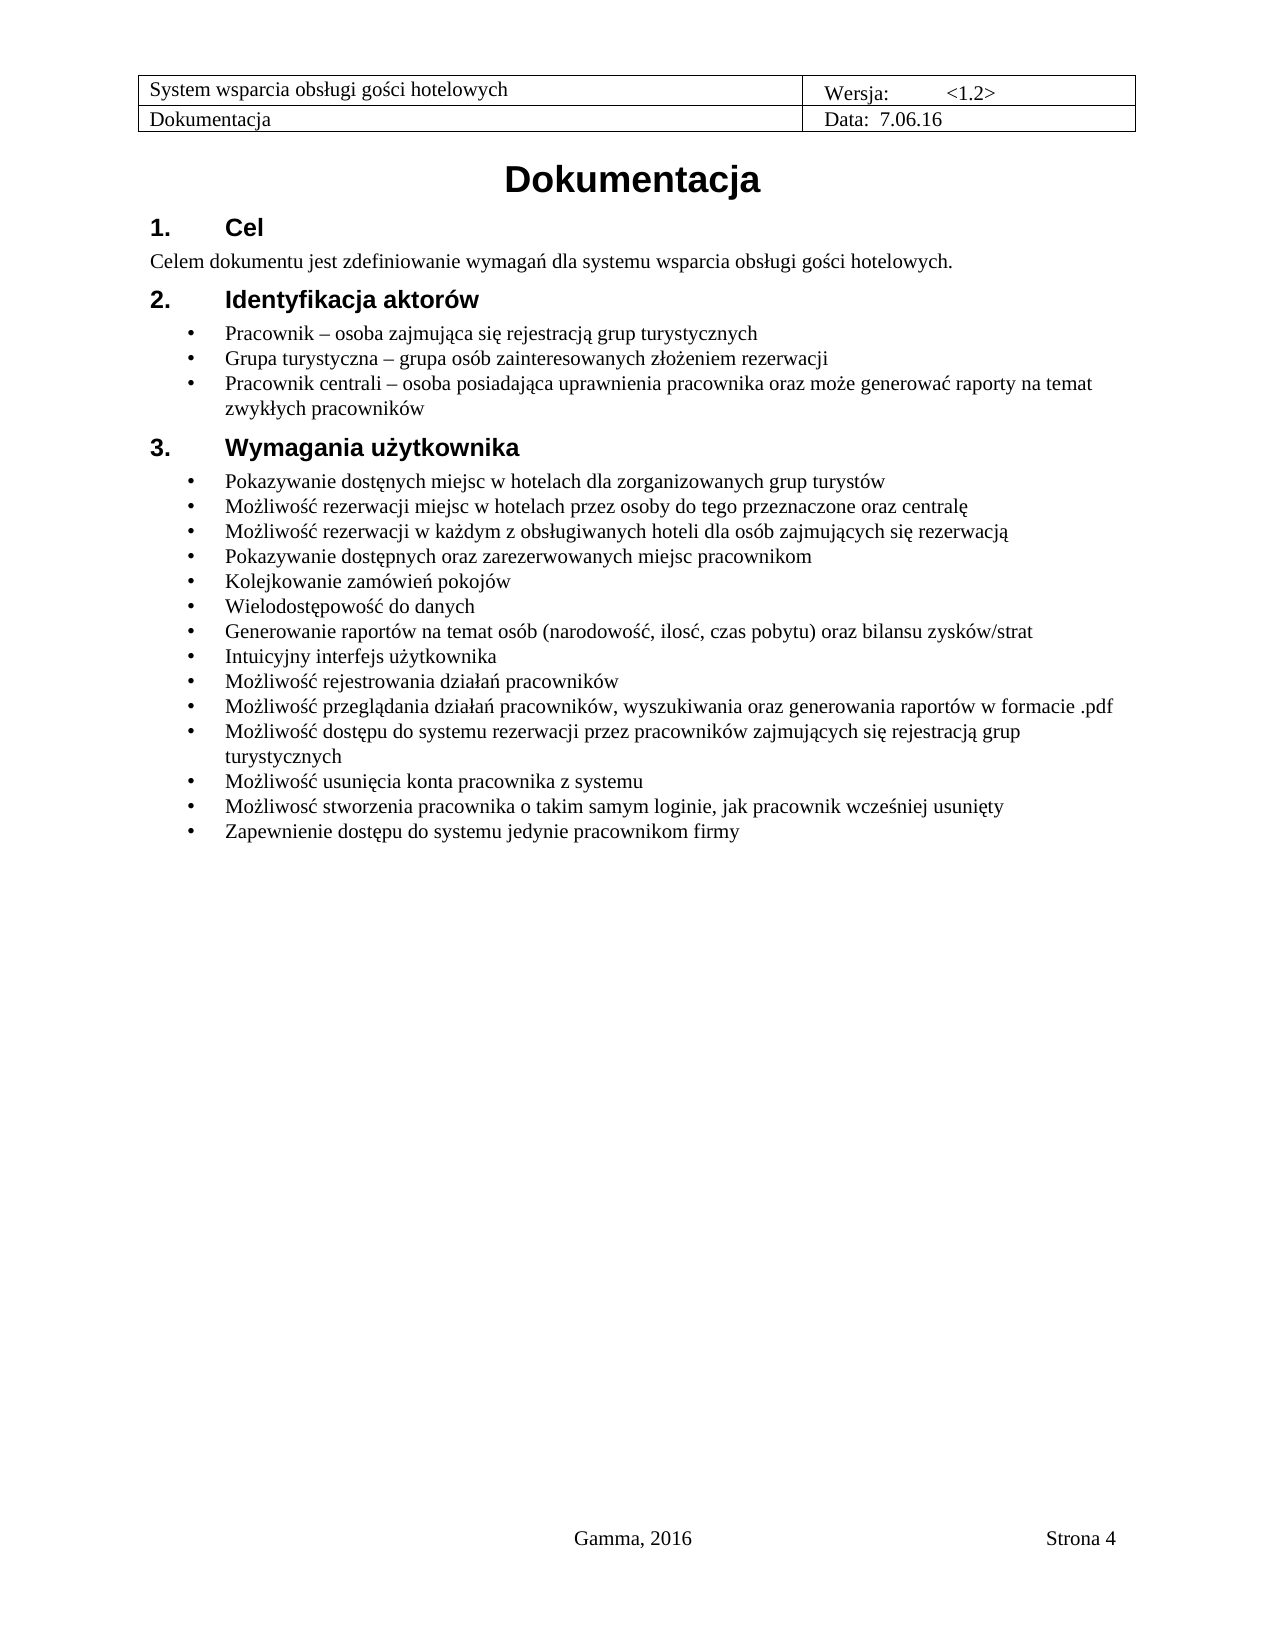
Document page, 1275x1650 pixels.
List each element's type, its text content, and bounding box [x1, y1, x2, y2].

list Możliwość rejestrowania działań pracowników [187, 668, 1125, 693]
list Generowanie raportów na temat osób (narodowość, ilosć, czas pobytu) oraz bilansu zysków/strat [187, 618, 1125, 643]
subtitle Dokumentacja [150, 157, 1125, 200]
list Kolejkowanie zamówień pokojów [187, 568, 1125, 593]
list Możliwość rezerwacji miejsc w hotelach przez osoby do tego przeznaczone oraz centralę [187, 493, 1125, 518]
subtitle Wymagania użytkownika [150, 433, 1125, 462]
subtitle Cel [150, 213, 1125, 242]
list Pokazywanie dostępnych oraz zarezerwowanych miejsc pracownikom [187, 543, 1125, 568]
list Wielodostępowość do danych [187, 593, 1125, 618]
list Pracownik – osoba zajmująca się rejestracją grup turystycznych [187, 320, 1125, 345]
text Celem dokumentu jest zdefiniowanie wymagań dla systemu wsparcia obsługi gości hotelowych. [150, 248, 1125, 273]
list Grupa turystyczna – grupa osób zainteresowanych złożeniem rezerwacji [187, 345, 1125, 370]
list Możliwosć stworzenia pracownika o takim samym loginie, jak pracownik wcześniej usunięty [187, 793, 1125, 818]
list Możliwość dostępu do systemu rezerwacji przez pracowników zajmujących się rejestracją grup turystycznych [187, 718, 1125, 768]
list Pokazywanie dostęnych miejsc w hotelach dla zorganizowanych grup turystów [187, 468, 1125, 493]
list Możliwość usunięcia konta pracownika z systemu [187, 768, 1125, 793]
list Pracownik centrali – osoba posiadająca uprawnienia pracownika oraz może generować raporty na temat zwykłych pracowników [187, 370, 1125, 420]
list Możliwość rezerwacji w każdym z obsługiwanych hoteli dla osób zajmujących się rezerwacją [187, 518, 1125, 543]
subtitle Identyfikacja aktorów [150, 285, 1125, 314]
list Intuicyjny interfejs użytkownika [187, 643, 1125, 668]
list Zapewnienie dostępu do systemu jedynie pracownikom firmy [187, 818, 1125, 843]
list Możliwość przeglądania działań pracowników, wyszukiwania oraz generowania raportów w formacie .pdf [187, 693, 1125, 718]
